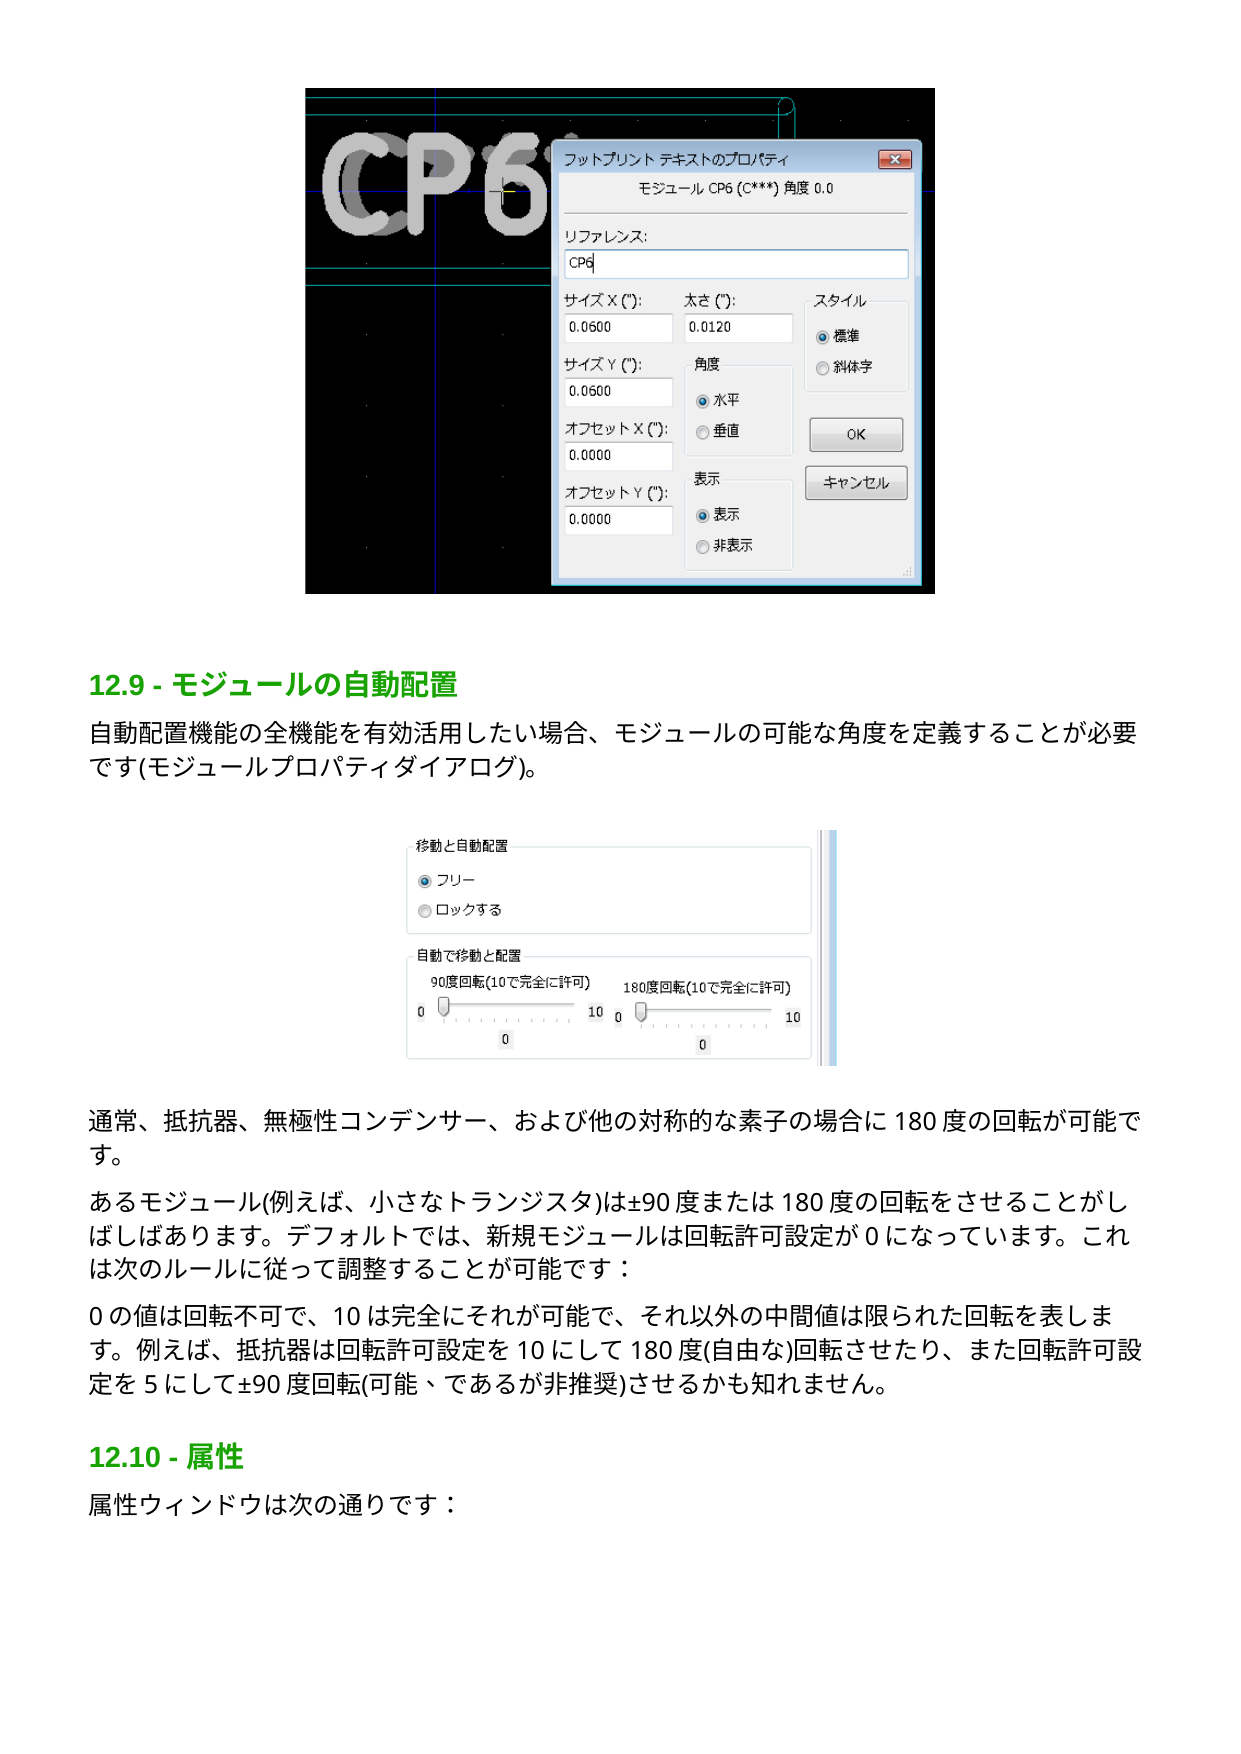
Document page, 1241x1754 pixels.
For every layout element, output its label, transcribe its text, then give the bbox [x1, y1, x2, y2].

text 属性ウィンドウは次の通りです： [88, 1488, 1152, 1522]
subtitle モジュールの自動配置 [88, 664, 1152, 704]
text 自動配置機能の全機能を有効活用したい場合、モジュールの可能な角度を定義することが必要です(モジュールプロパティダイアログ)。 [88, 716, 1152, 784]
picture [403, 830, 837, 1066]
picture [305, 88, 935, 594]
subtitle 属性 [88, 1436, 1152, 1476]
text あるモジュール(例えば、小さなトランジスタ)は±90度または180度の回転をさせることがしばしばあります。デフォルトでは、新規モジュールは回転許可設定が0になっています。これは次のルールに従って調整することが可能です： [88, 1184, 1152, 1286]
text 通常、抵抗器、無極性コンデンサー、および他の対称的な素子の場合に180度の回転が可能です。 [88, 1104, 1152, 1172]
text 0の値は回転不可で、10は完全にそれが可能で、それ以外の中間値は限られた回転を表します。例えば、抵抗器は回転許可設定を10にして180度(自由な)回転させたり、また回転許可設定を5にして±90度回転(可能、であるが非推奨)させるかも知れません。 [88, 1299, 1152, 1401]
